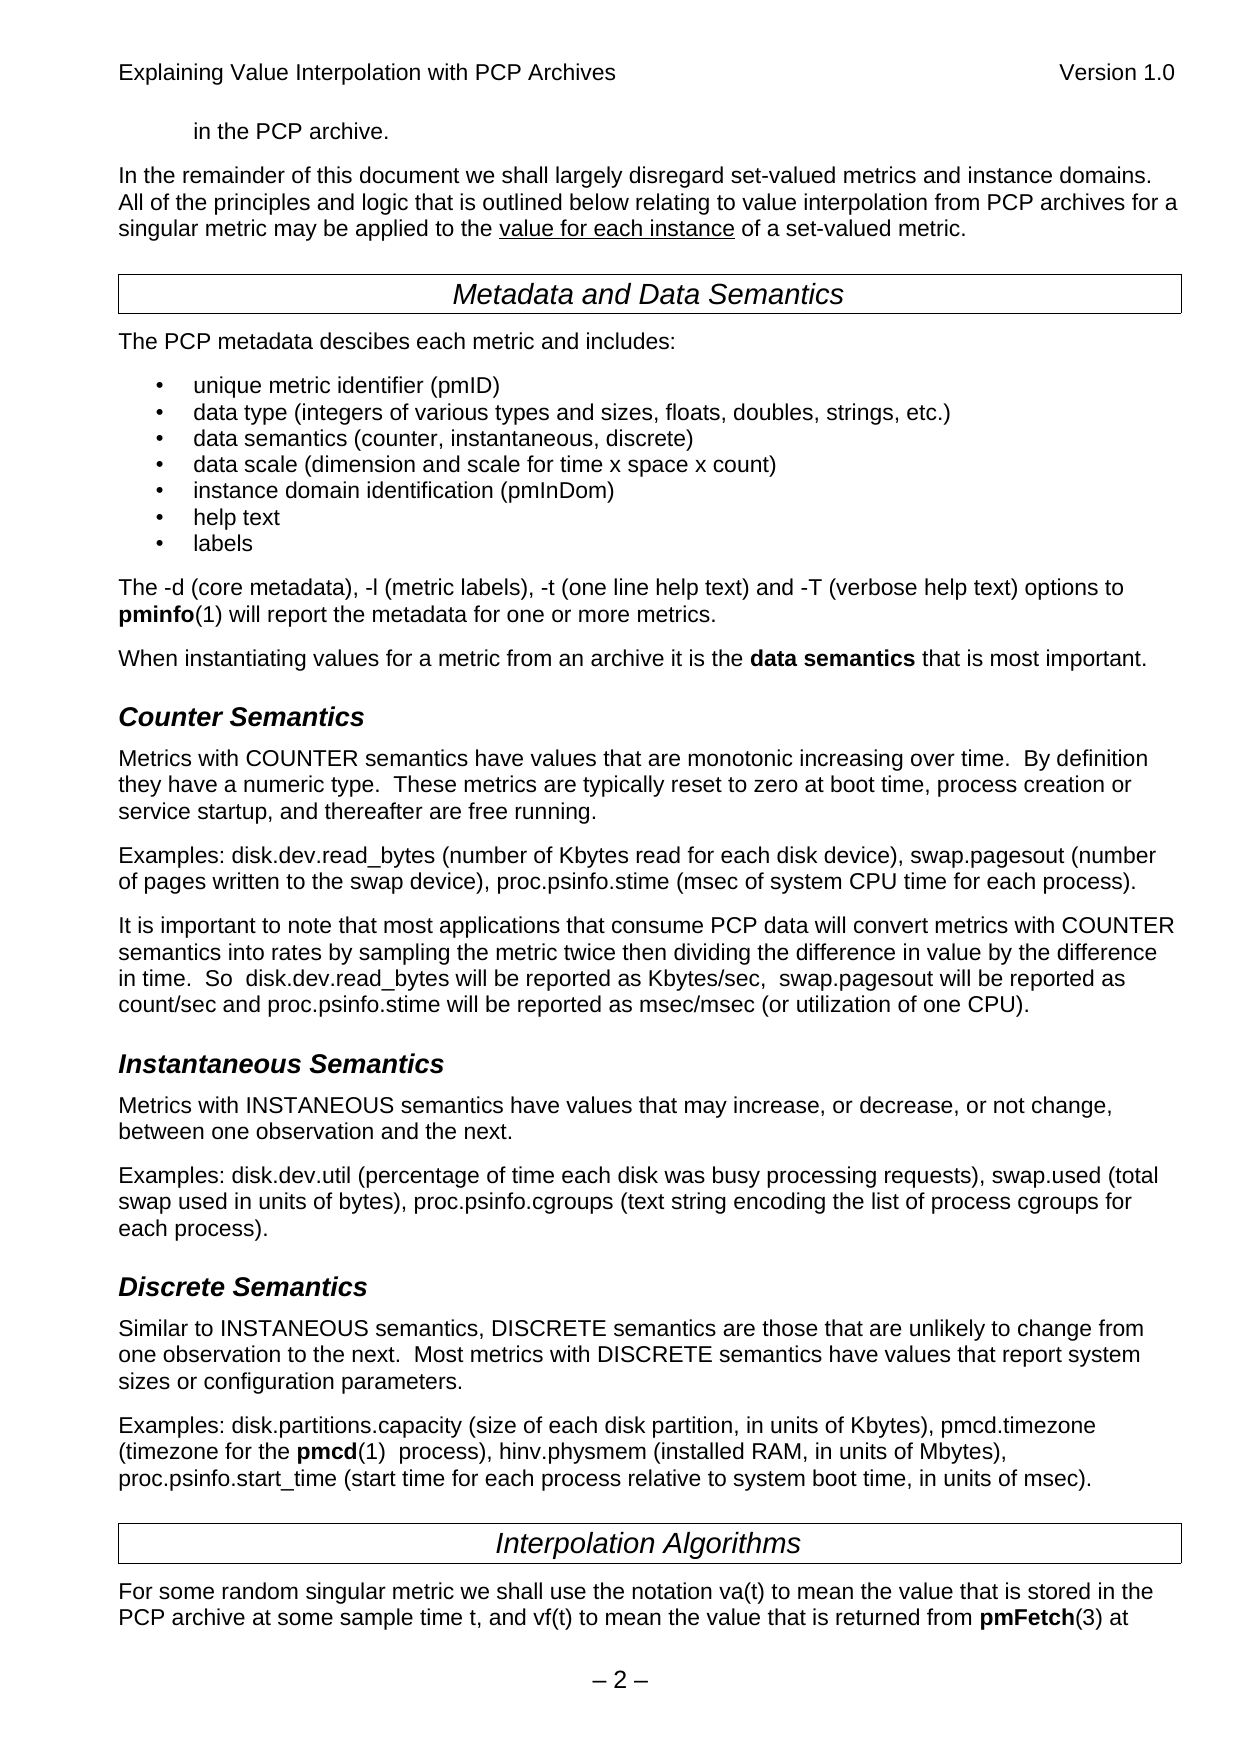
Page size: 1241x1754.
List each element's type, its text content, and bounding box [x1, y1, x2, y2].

text Metrics with INSTANEOUS semantics have values that may increase, or decrease, or not change, between one observation and the next. [118, 1092, 1181, 1144]
text In the remainder of this document we shall largely disregard set-valued metrics and instance domains. All of the principles and logic that is outlined below relating to value interpolation from PCP archives for a singular metric may be applied to the value for each instance of a set-valued metric. [118, 162, 1181, 241]
list data type (integers of various types and sizes, floats, doubles, strings, etc.) [156, 398, 1181, 425]
subtitle Instantaneous Semantics [118, 1048, 1181, 1079]
text Similar to INSTANEOUS semantics, DISCRETE semantics are those that are unlikely to change from one observation to the next. Most metrics with DISCRETE semantics have values that report system sizes or configuration parameters. [118, 1315, 1181, 1394]
text For some random singular metric we shall use the notation va(t) to mean the value that is stored in the PCP archive at some sample time t, and vf(t) to mean the value that is returned from pmFetch(3) at [118, 1578, 1181, 1630]
text When instantiating values for a metric from an archive it is the data semantics that is most important. [118, 645, 1181, 671]
text Examples: disk.dev.read_bytes (number of Kbytes read for each disk device), swap.pagesout (number of pages written to the swap device), proc.psinfo.stime (msec of system CPU time for each process). [118, 842, 1181, 894]
list instance domain identification (pmInDom) [156, 477, 1181, 504]
subtitle Interpolation Algorithms [119, 1524, 1181, 1563]
list data scale (dimension and scale for time x space x count) [156, 451, 1181, 477]
subtitle Discrete Semantics [118, 1271, 1181, 1302]
text Examples: disk.partitions.capacity (size of each disk partition, in units of Kbytes), pmcd.timezone (timezone for the pmcd(1) process), hinv.physmem (installed RAM, in units of Mbytes), proc.psinfo.start_time (start time for each process relative to system boot time, in units of msec). [118, 1412, 1181, 1491]
list help text [156, 504, 1181, 530]
text The PCP metadata descibes each metric and includes: [118, 328, 1181, 354]
text Metrics with COUNTER semantics have values that are monotonic increasing over time. By definition they have a numeric type. These metrics are typically reset to zero at boot time, process creation or service startup, and thereafter are free running. [118, 745, 1181, 824]
list unique metric identifier (pmID) [156, 372, 1181, 398]
text Examples: disk.dev.util (percentage of time each disk was busy processing requests), swap.used (total swap used in units of bytes), proc.psinfo.cgroups (text string encoding the list of process cgroups for each process). [118, 1162, 1181, 1241]
subtitle Counter Semantics [118, 701, 1181, 732]
list labels [156, 530, 1181, 557]
subtitle Metadata and Data Semantics [119, 275, 1181, 313]
list in the PCP archive. [156, 118, 1181, 144]
text It is important to note that most applications that consume PCP data will convert metrics with COUNTER semantics into rates by sampling the metric twice then dividing the difference in value by the difference in time. So disk.dev.read_bytes will be reported as Kbytes/sec, swap.pagesout will be reported as count/sec and proc.psinfo.stime will be reported as msec/msec (or utilization of one CPU). [118, 912, 1181, 1018]
list data semantics (counter, instantaneous, discrete) [156, 425, 1181, 451]
text The -d (core metadata), -l (metric labels), -t (one line help text) and -T (verbose help text) options to pminfo(1) will report the metadata for one or more metrics. [118, 574, 1181, 627]
